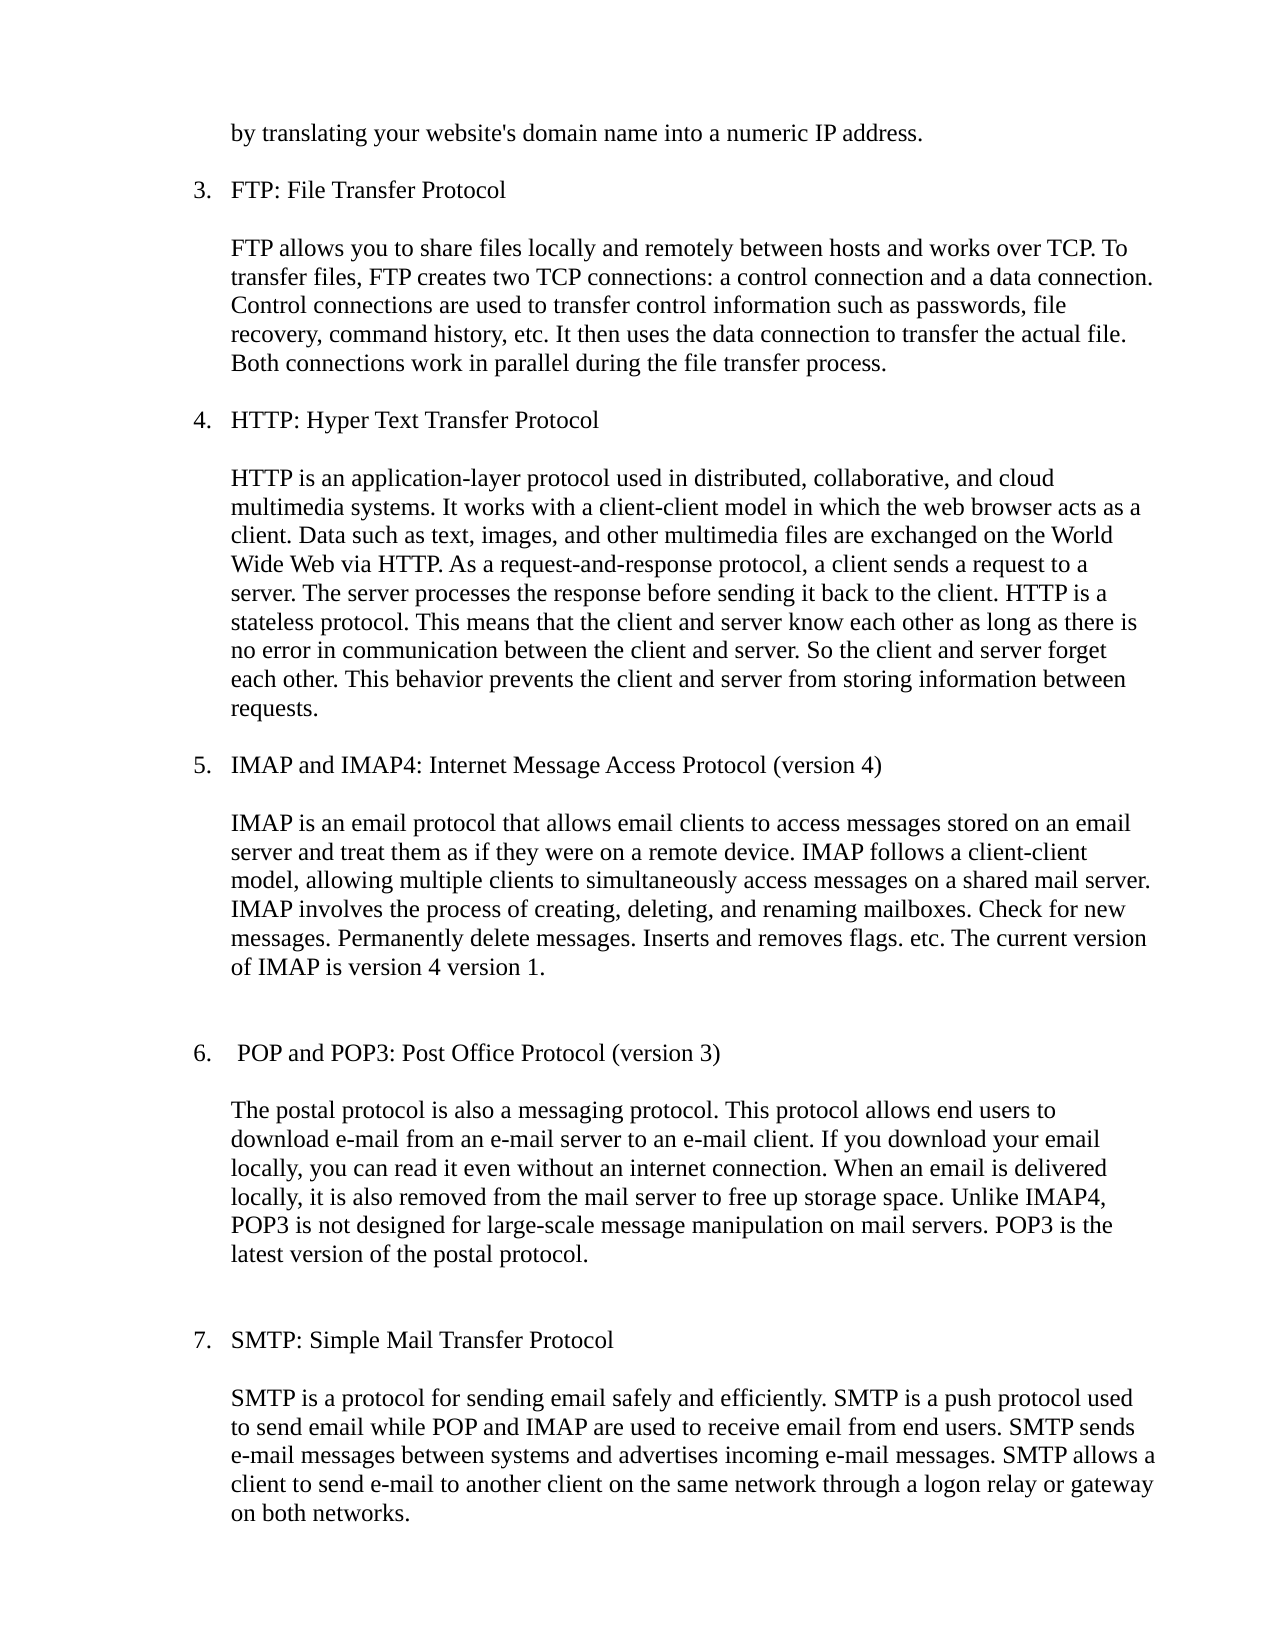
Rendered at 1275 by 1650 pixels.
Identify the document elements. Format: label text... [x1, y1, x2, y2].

list HTTP: Hyper Text Transfer Protocol HTTP is an application-layer protocol used in distributed, collaborative, and cloud multimedia systems. It works with a client-client model in which the web browser acts as a client. Data such as text, images, and other multimedia files are exchanged on the World Wide Web via HTTP. As a request-and-response protocol, a client sends a request to a server. The server processes the response before sending it back to the client. HTTP is a stateless protocol. This means that the client and server know each other as long as there is no error in communication between the client and server. So the client and server forget each other. This behavior prevents the client and server from storing information between requests. [193, 406, 1157, 751]
list SMTP: Simple Mail Transfer Protocol SMTP is a protocol for sending email safely and efficiently. SMTP is a push protocol used to send email while POP and IMAP are used to receive email from end users. SMTP sends e-mail messages between systems and advertises incoming e-mail messages. SMTP allows a client to send e-mail to another client on the same network through a logon relay or gateway on both networks. [193, 1326, 1157, 1527]
list IMAP and IMAP4: Internet Message Access Protocol (version 4) IMAP is an email protocol that allows email clients to access messages stored on an email server and treat them as if they were on a remote device. IMAP follows a client-client model, allowing multiple clients to simultaneously access messages on a shared mail server. IMAP involves the process of creating, deleting, and renaming mailboxes. Check for new messages. Permanently delete messages. Inserts and removes flags. etc. The current version of IMAP is version 4 version 1. [193, 751, 1157, 1038]
list POP and POP3: Post Office Protocol (version 3) The postal protocol is also a messaging protocol. This protocol allows end users to download e-mail from an e-mail server to an e-mail client. If you download your email locally, you can read it even without an internet connection. When an email is delivered locally, it is also removed from the mail server to free up storage space. Unlike IMAP4, POP3 is not designed for large-scale message manipulation on mail servers. POP3 is the latest version of the postal protocol. [193, 1038, 1157, 1326]
list by translating your website's domain name into a numeric IP address. [193, 118, 1157, 176]
list FTP: File Transfer Protocol FTP allows you to share files locally and remotely between hosts and works over TCP. To transfer files, FTP creates two TCP connections: a control connection and a data connection. Control connections are used to transfer control information such as passwords, file recovery, command history, etc. It then uses the data connection to transfer the actual file. Both connections work in parallel during the file transfer process. [193, 176, 1157, 406]
